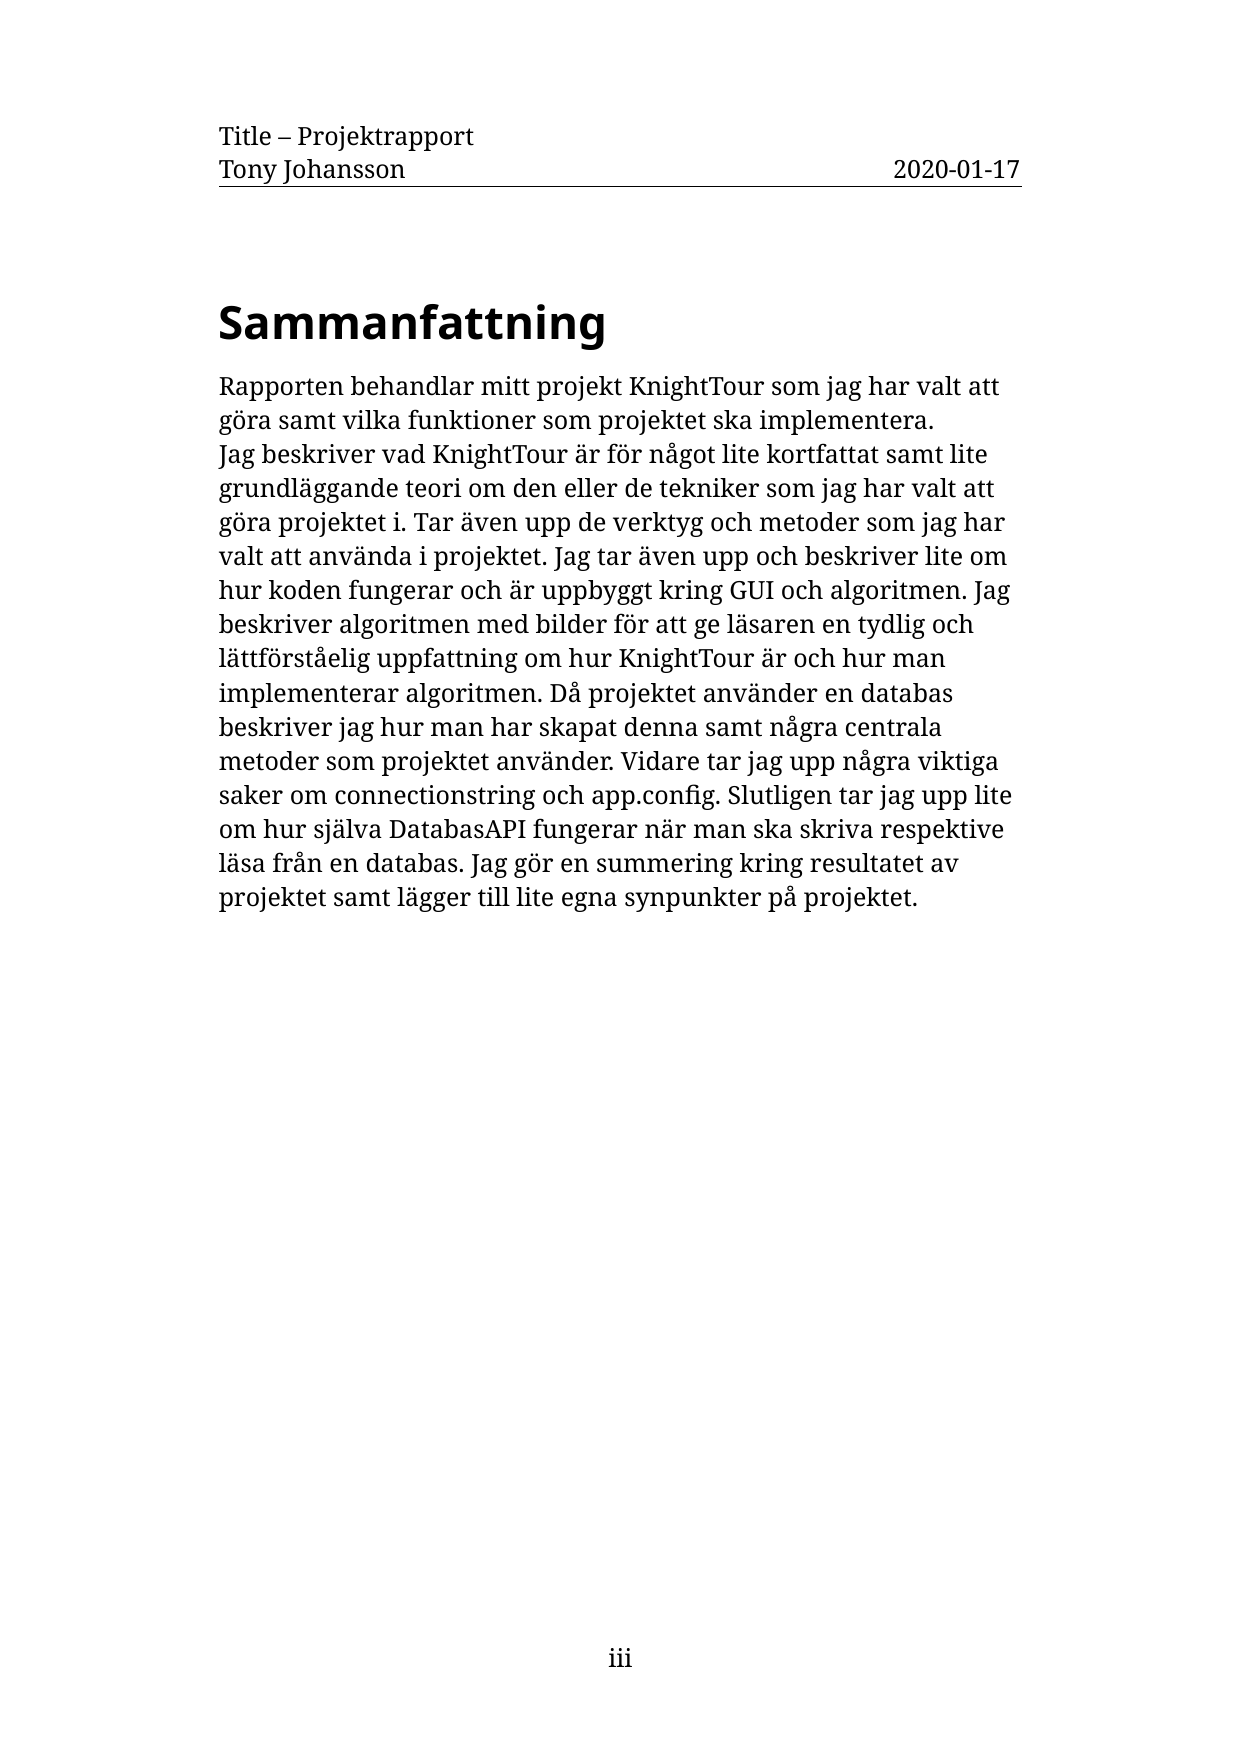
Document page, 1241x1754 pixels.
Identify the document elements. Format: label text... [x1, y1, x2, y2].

subtitle Rapporten behandlar mitt projekt KnightTour som jag har valt att göra samt vilka funktioner som projektet ska implementera. Jag beskriver vad KnightTour är för något lite kortfattat samt lite grundläggande teori om den eller de tekniker som jag har valt att göra projektet i. Tar även upp de verktyg och metoder som jag har valt att använda i projektet. Jag tar även upp och beskriver lite om hur koden fungerar och är uppbyggt kring GUI och algoritmen. Jag beskriver algoritmen med bilder för att ge läsaren en tydlig och lättförståelig uppfattning om hur KnightTour är och hur man implementerar algoritmen. Då projektet använder en databas beskriver jag hur man har skapat denna samt några centrala metoder som projektet använder. Vidare tar jag upp några viktiga saker om connectionstring och app.config. Slutligen tar jag upp lite om hur själva DatabasAPI fungerar när man ska skriva respektive läsa från en databas. Jag gör en summering kring resultatet av projektet samt lägger till lite egna synpunkter på projektet. [218, 369, 1022, 914]
subtitle Sammanfattning [218, 291, 1022, 353]
